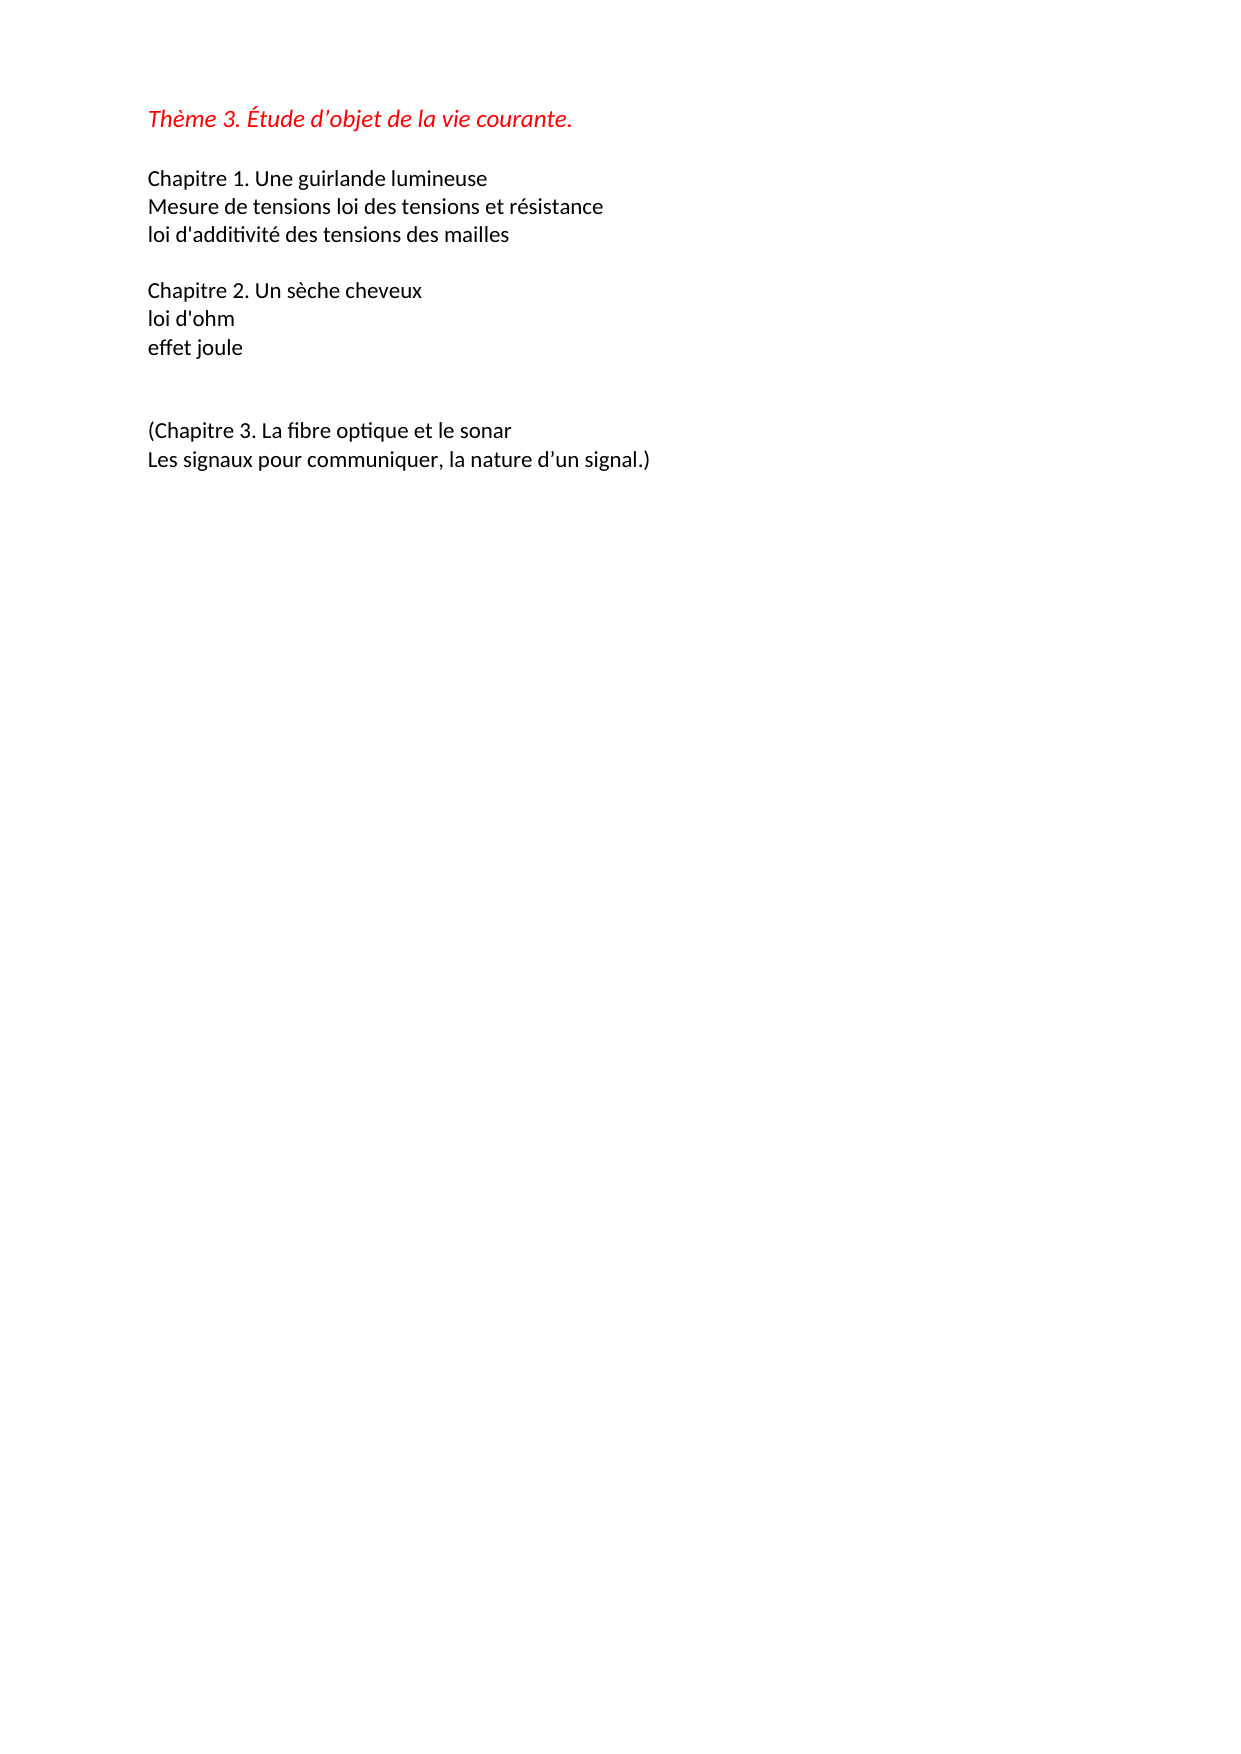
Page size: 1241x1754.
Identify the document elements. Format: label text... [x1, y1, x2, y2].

text Thème 3. Étude d’objet de la vie courante. [148, 103, 1152, 134]
text Chapitre 1. Une guirlande lumineuse [148, 164, 1152, 192]
text effet joule [148, 333, 1152, 361]
text loi d'ohm [148, 304, 1152, 333]
text Les signaux pour communiquer, la nature d’un signal.) [148, 445, 1152, 473]
text (Chapitre 3. La fibre optique et le sonar [148, 417, 1152, 445]
text Mesure de tensions loi des tensions et résistance [148, 192, 1152, 221]
text Chapitre 2. Un sèche cheveux [148, 277, 1152, 304]
text loi d'additivité des tensions des mailles [148, 221, 1152, 248]
